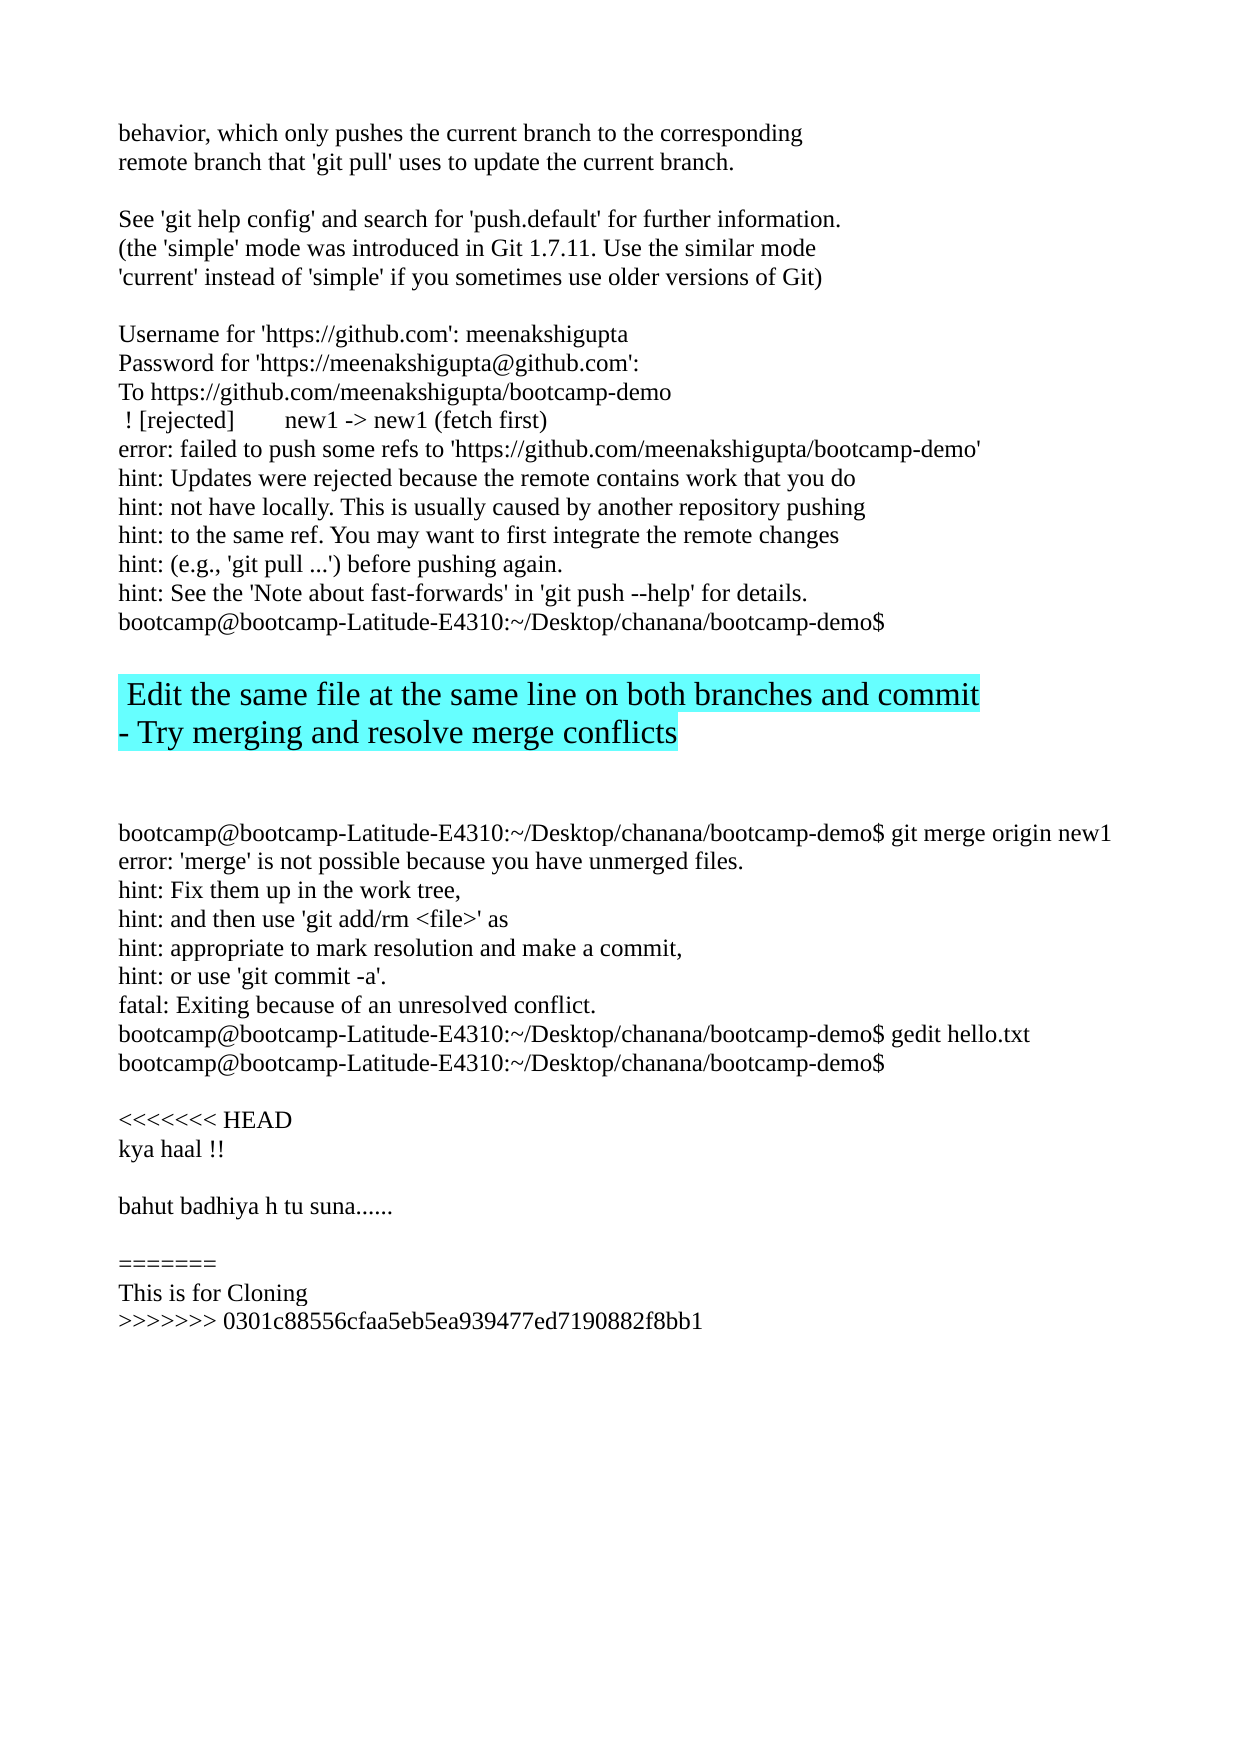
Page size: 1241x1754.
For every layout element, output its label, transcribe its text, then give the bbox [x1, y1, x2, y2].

text ======= [118, 1249, 1122, 1278]
text Edit the same file at the same line on both branches and commit [118, 674, 1122, 712]
text bootcamp@bootcamp-Latitude-E4310:~/Desktop/chanana/bootcamp-demo$ [118, 1048, 1122, 1076]
text (the 'simple' mode was introduced in Git 1.7.11. Use the similar mode [118, 233, 1122, 262]
text This is for Cloning [118, 1278, 1122, 1306]
text hint: Fix them up in the work tree, [118, 875, 1122, 904]
text Username for 'https://github.com': meenakshigupta [118, 319, 1122, 348]
text >>>>>>> 0301c88556cfaa5eb5ea939477ed7190882f8bb1 [118, 1306, 1122, 1335]
text error: failed to push some refs to 'https://github.com/meenakshigupta/bootcamp-demo' [118, 434, 1122, 463]
text bootcamp@bootcamp-Latitude-E4310:~/Desktop/chanana/bootcamp-demo$ git merge origin new1 [118, 818, 1122, 846]
text error: 'merge' is not possible because you have unmerged files. [118, 846, 1122, 875]
text 'current' instead of 'simple' if you sometimes use older versions of Git) [118, 262, 1122, 291]
text hint: (e.g., 'git pull ...') before pushing again. [118, 549, 1122, 578]
text hint: or use 'git commit -a'. [118, 961, 1122, 990]
text See 'git help config' and search for 'push.default' for further information. [118, 204, 1122, 233]
text hint: not have locally. This is usually caused by another repository pushing [118, 492, 1122, 521]
text bootcamp@bootcamp-Latitude-E4310:~/Desktop/chanana/bootcamp-demo$ gedit hello.txt [118, 1019, 1122, 1048]
text hint: Updates were rejected because the remote contains work that you do [118, 463, 1122, 492]
text - Try merging and resolve merge conflicts [118, 712, 1122, 751]
text hint: and then use 'git add/rm <file>' as [118, 904, 1122, 933]
text behavior, which only pushes the current branch to the corresponding [118, 118, 1122, 147]
text remote branch that 'git pull' uses to update the current branch. [118, 147, 1122, 176]
text hint: to the same ref. You may want to first integrate the remote changes [118, 521, 1122, 549]
text fatal: Exiting because of an unresolved conflict. [118, 990, 1122, 1019]
text hint: appropriate to mark resolution and make a commit, [118, 933, 1122, 961]
text To https://github.com/meenakshigupta/bootcamp-demo [118, 377, 1122, 406]
text bootcamp@bootcamp-Latitude-E4310:~/Desktop/chanana/bootcamp-demo$ [118, 607, 1122, 636]
text <<<<<<< HEAD [118, 1105, 1122, 1134]
text hint: See the 'Note about fast-forwards' in 'git push --help' for details. [118, 578, 1122, 607]
text bahut badhiya h tu suna...... [118, 1191, 1122, 1220]
text ! [rejected] new1 -> new1 (fetch first) [118, 406, 1122, 434]
text Password for 'https://meenakshigupta@github.com': [118, 348, 1122, 377]
text kya haal !! [118, 1134, 1122, 1163]
